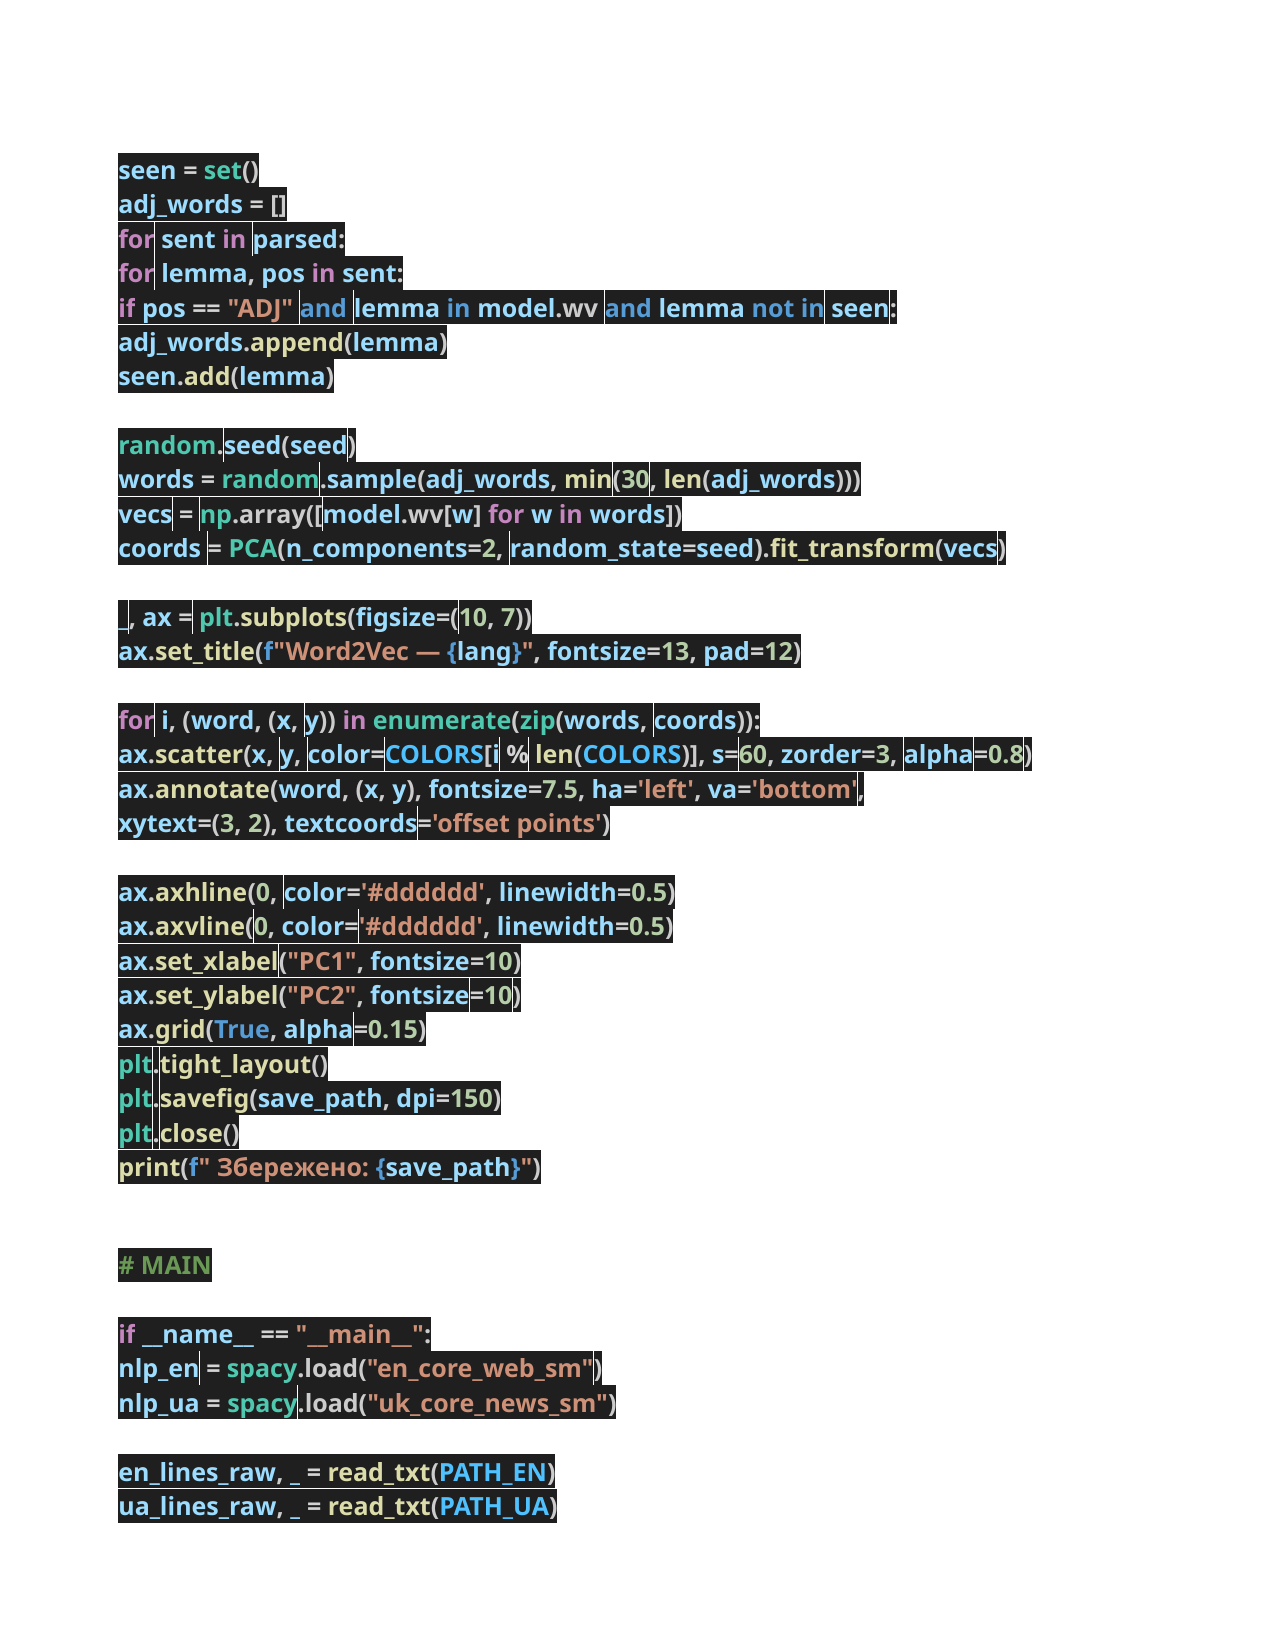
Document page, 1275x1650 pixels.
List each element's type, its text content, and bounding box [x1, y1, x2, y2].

text en_lines_raw, _ = read_txt(PATH_EN) [118, 1454, 1157, 1488]
text ax.axvline(0, color='#dddddd', linewidth=0.5) [118, 909, 1157, 943]
text if __name__ == "__main__": [118, 1316, 1157, 1351]
text seen.add(lemma) [118, 359, 1157, 393]
text for sent in parsed: [118, 221, 1157, 256]
text vecs = np.array([model.wv[w] for w in words]) [118, 496, 1157, 531]
text ax.scatter(x, y, color=COLORS[i % len(COLORS)], s=60, zorder=3, alpha=0.8) [118, 737, 1157, 771]
text ax.annotate(word, (x, y), fontsize=7.5, ha='left', va='bottom', [118, 771, 1157, 806]
text nlp_en = spacy.load("en_core_web_sm") [118, 1351, 1157, 1385]
text print(f" Збережено: {save_path}") [118, 1149, 1157, 1184]
text ax.grid(True, alpha=0.15) [118, 1012, 1157, 1046]
text ax.axhline(0, color='#dddddd', linewidth=0.5) [118, 874, 1157, 909]
text plt.savefig(save_path, dpi=150) [118, 1081, 1157, 1115]
text coords = PCA(n_components=2, random_state=seed).fit_transform(vecs) [118, 531, 1157, 565]
text seen = set() [118, 152, 1157, 187]
text for lemma, pos in sent: [118, 256, 1157, 290]
text plt.tight_layout() [118, 1046, 1157, 1081]
text adj_words.append(lemma) [118, 324, 1157, 359]
text plt.close() [118, 1115, 1157, 1149]
text ua_lines_raw, _ = read_txt(PATH_UA) [118, 1488, 1157, 1523]
text for i, (word, (x, y)) in enumerate(zip(words, coords)): [118, 702, 1157, 737]
text if pos == "ADJ" and lemma in model.wv and lemma not in seen: [118, 290, 1157, 324]
text words = random.sample(adj_words, min(30, len(adj_words))) [118, 462, 1157, 496]
text # MAIN [118, 1248, 1157, 1282]
text ax.set_ylabel("PC2", fontsize=10) [118, 977, 1157, 1012]
text xytext=(3, 2), textcoords='offset points') [118, 806, 1157, 840]
text _, ax = plt.subplots(figsize=(10, 7)) [118, 599, 1157, 634]
text random.seed(seed) [118, 427, 1157, 462]
text adj_words = [] [118, 187, 1157, 221]
text nlp_ua = spacy.load("uk_core_news_sm") [118, 1385, 1157, 1419]
text ax.set_title(f"Word2Vec — {lang}", fontsize=13, pad=12) [118, 634, 1157, 668]
text ax.set_xlabel("PC1", fontsize=10) [118, 943, 1157, 977]
